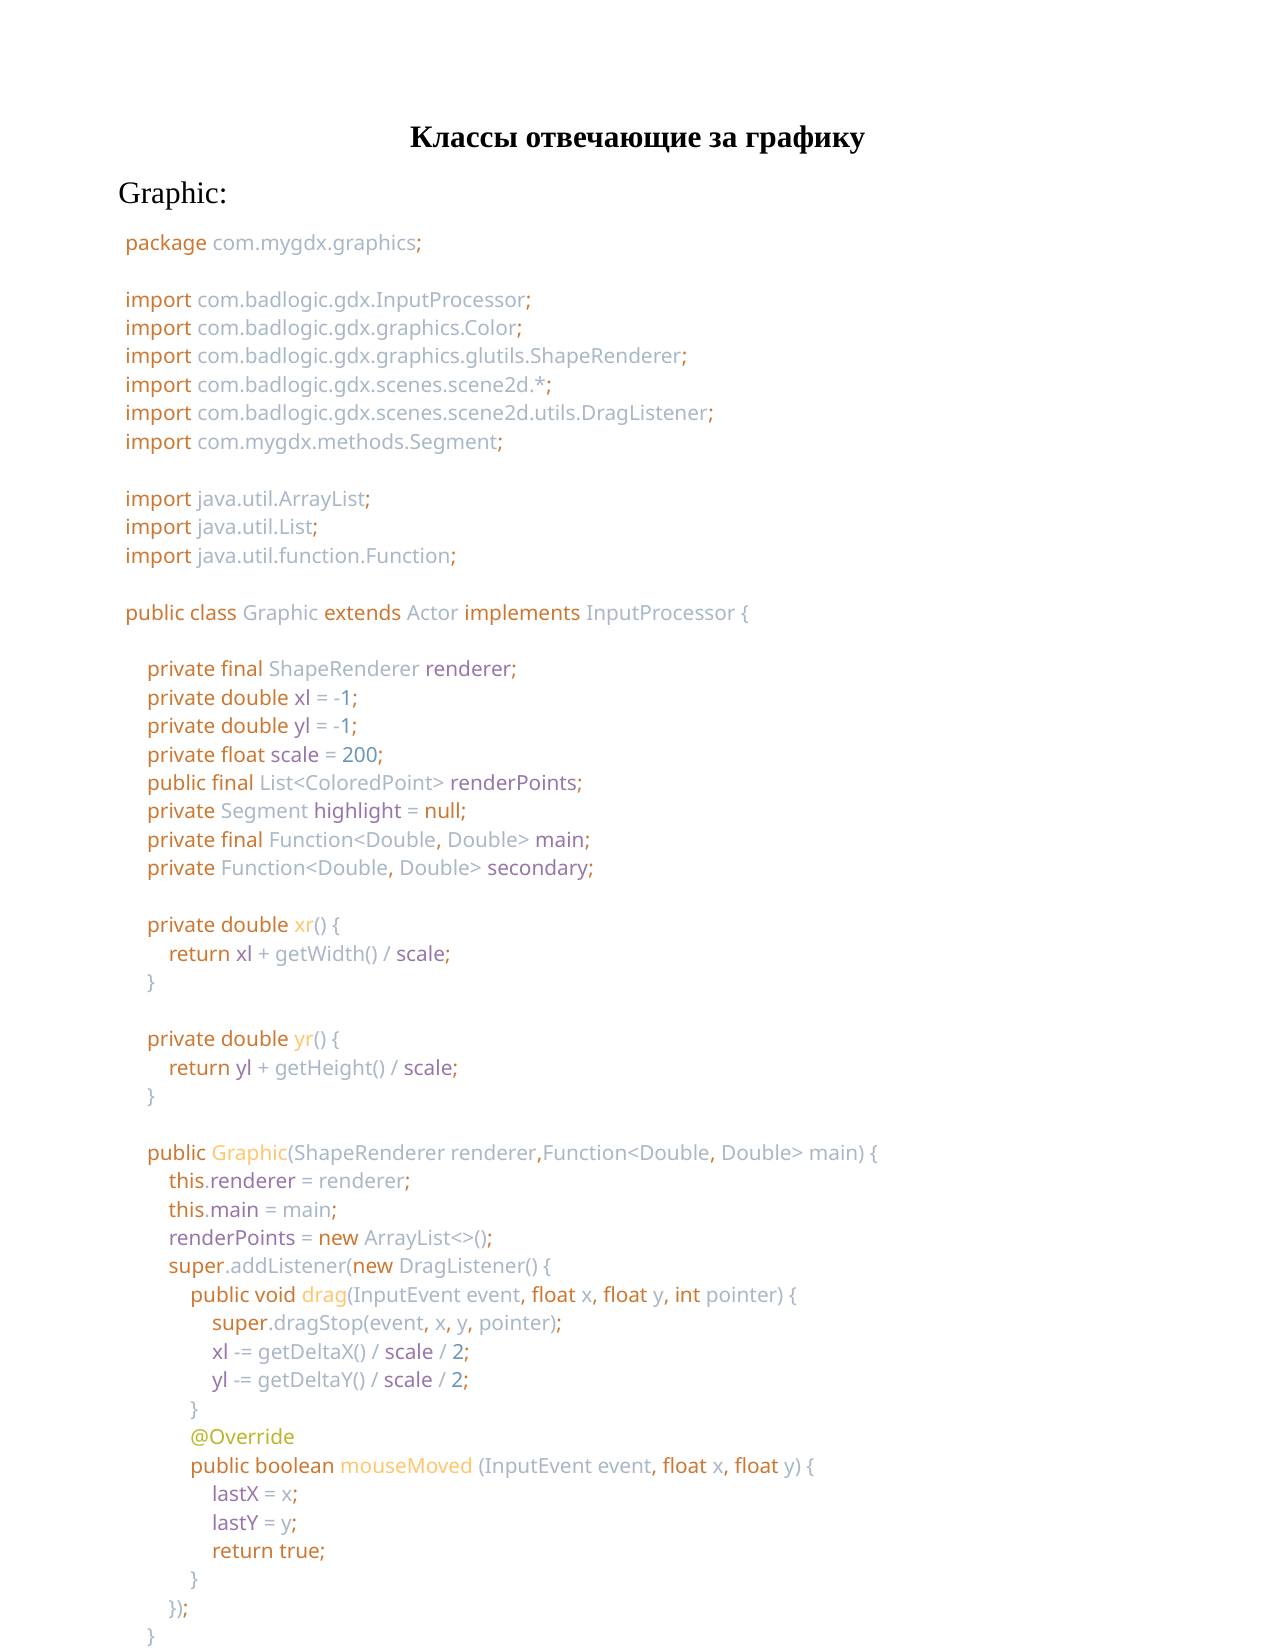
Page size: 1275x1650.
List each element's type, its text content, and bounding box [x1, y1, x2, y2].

text Классы отвечающие за графику [118, 118, 1157, 154]
text Graphic: [118, 174, 1157, 210]
